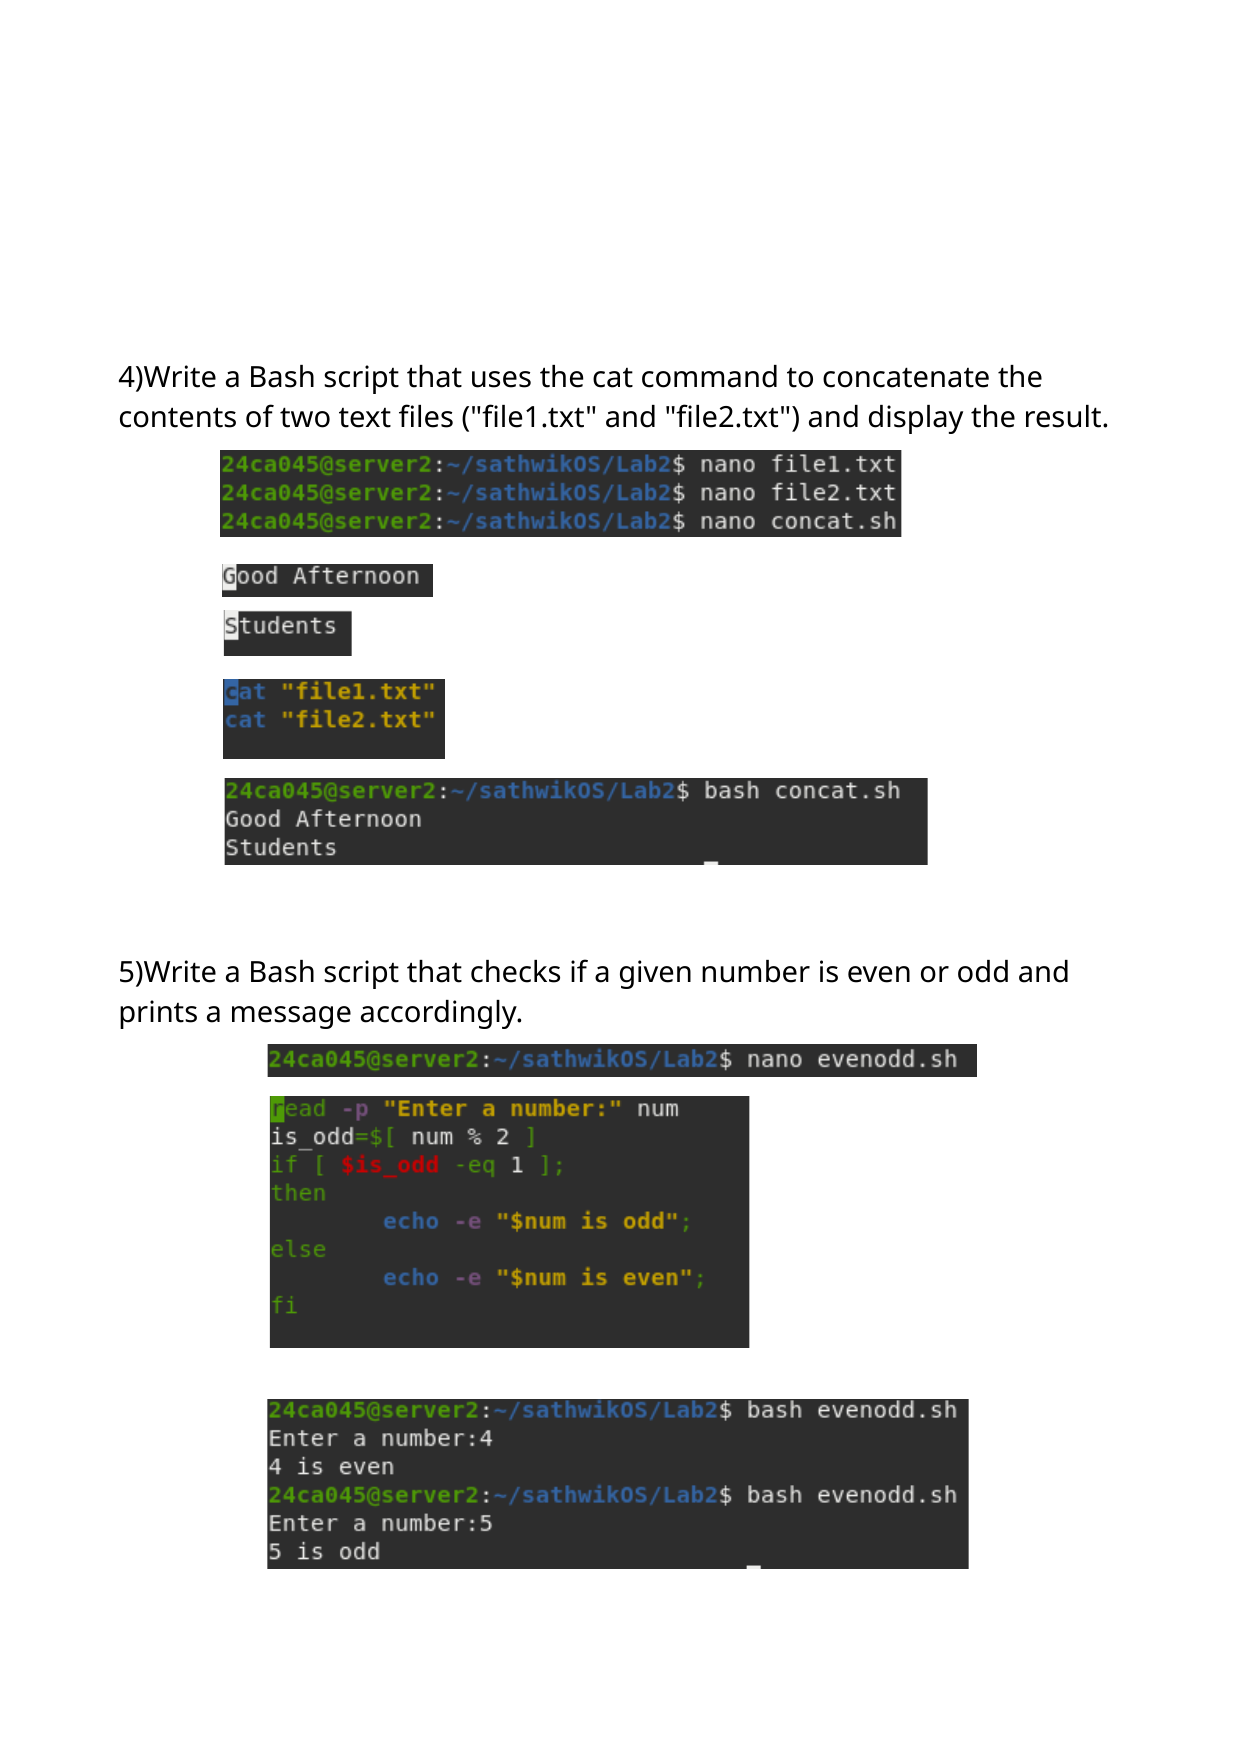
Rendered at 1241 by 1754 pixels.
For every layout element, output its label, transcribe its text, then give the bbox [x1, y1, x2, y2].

picture [222, 564, 433, 597]
text 5)Write a Bash script that checks if a given number is even or odd and prints a message accordingly. [118, 952, 1122, 1031]
picture [220, 450, 902, 537]
text 4)Write a Bash script that uses the cat command to concatenate the contents of two text files ("file1.txt" and "file2.txt") and display the result. [118, 356, 1122, 436]
picture [223, 610, 352, 656]
picture [267, 1399, 969, 1569]
picture [269, 1096, 750, 1348]
picture [224, 778, 928, 865]
picture [267, 1044, 977, 1077]
picture [223, 679, 445, 759]
